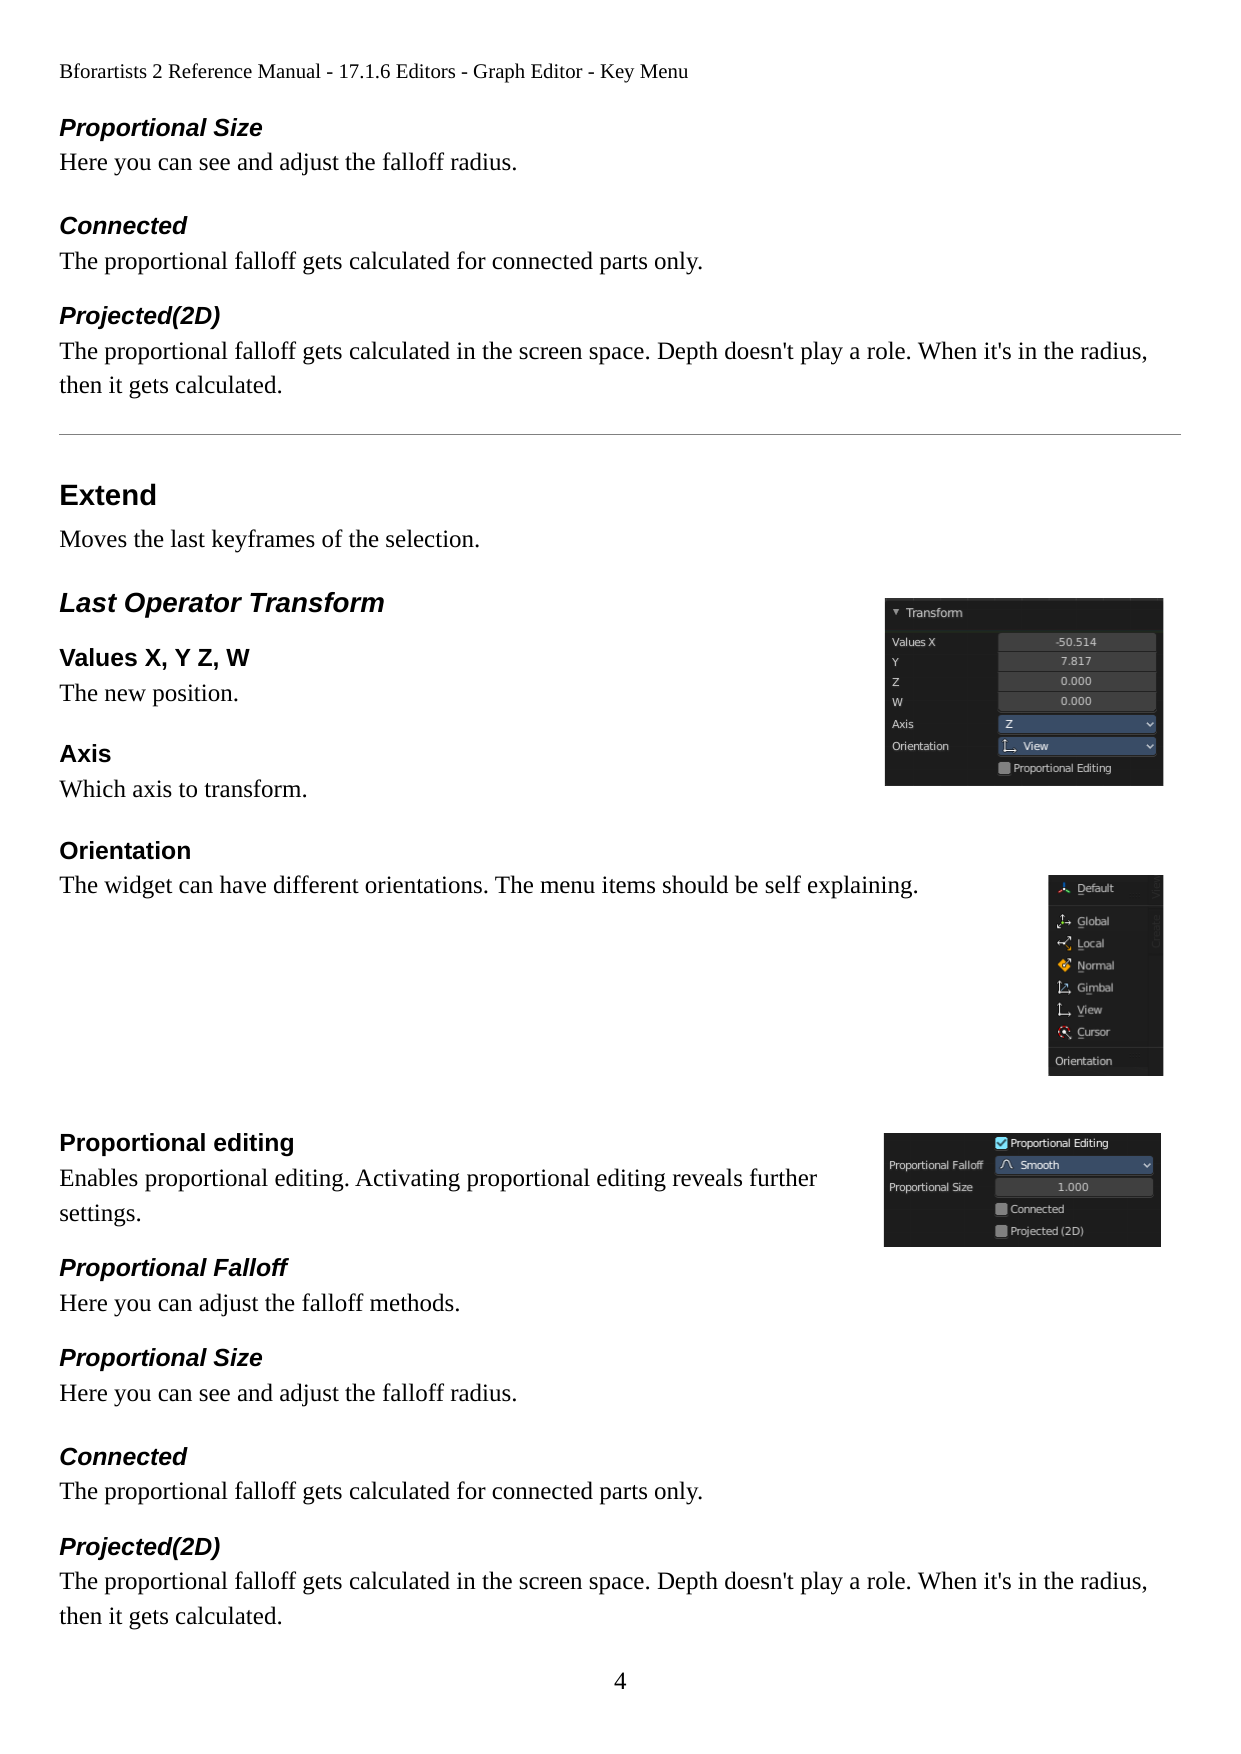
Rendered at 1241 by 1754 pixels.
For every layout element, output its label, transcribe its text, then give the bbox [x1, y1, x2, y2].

text [1164, 678, 1181, 707]
text Moves the last keyframes of the selection. [59, 524, 1181, 553]
subtitle [1164, 739, 1181, 768]
subtitle Orientation [59, 836, 1181, 864]
subtitle Axis [59, 739, 884, 768]
subtitle Projected(2D) [59, 1532, 1181, 1560]
subtitle Values X, Y Z, W [59, 643, 884, 672]
subtitle Last Operator Transform [59, 586, 1181, 618]
subtitle Connected [59, 211, 1181, 240]
picture [1048, 875, 1164, 1076]
subtitle Proportional editing [59, 1128, 1181, 1157]
subtitle [1164, 643, 1181, 672]
subtitle Projected(2D) [59, 301, 1181, 330]
text Here you can adjust the falloff methods. [59, 1288, 1181, 1316]
text Here you can see and adjust the falloff radius. [59, 147, 1181, 176]
text The proportional falloff gets calculated for connected parts only. [59, 1476, 1181, 1505]
text The proportional falloff gets calculated in the screen space. Depth doesn't play a role. When it's in the radius, then it gets calculated. [59, 336, 1181, 399]
picture [884, 598, 1164, 786]
subtitle Extend [59, 478, 1181, 512]
text The proportional falloff gets calculated in the screen space. Depth doesn't play a role. When it's in the radius, then it gets calculated. [59, 1566, 1181, 1630]
text Which axis to transform. [59, 774, 1181, 803]
text The new position. [59, 678, 884, 707]
text Enables proportional editing. Activating proportional editing reveals further settings. [59, 1163, 883, 1226]
text Here you can see and adjust the falloff radius. [59, 1378, 1181, 1407]
picture [883, 1133, 1161, 1247]
text The proportional falloff gets calculated for connected parts only. [59, 246, 1181, 275]
subtitle Proportional Falloff [59, 1253, 1181, 1281]
text The widget can have different orientations. The menu items should be self explaining. [59, 871, 1181, 899]
subtitle Proportional Size [59, 1343, 1181, 1372]
subtitle Proportional Size [59, 113, 1181, 141]
subtitle Connected [59, 1442, 1181, 1470]
